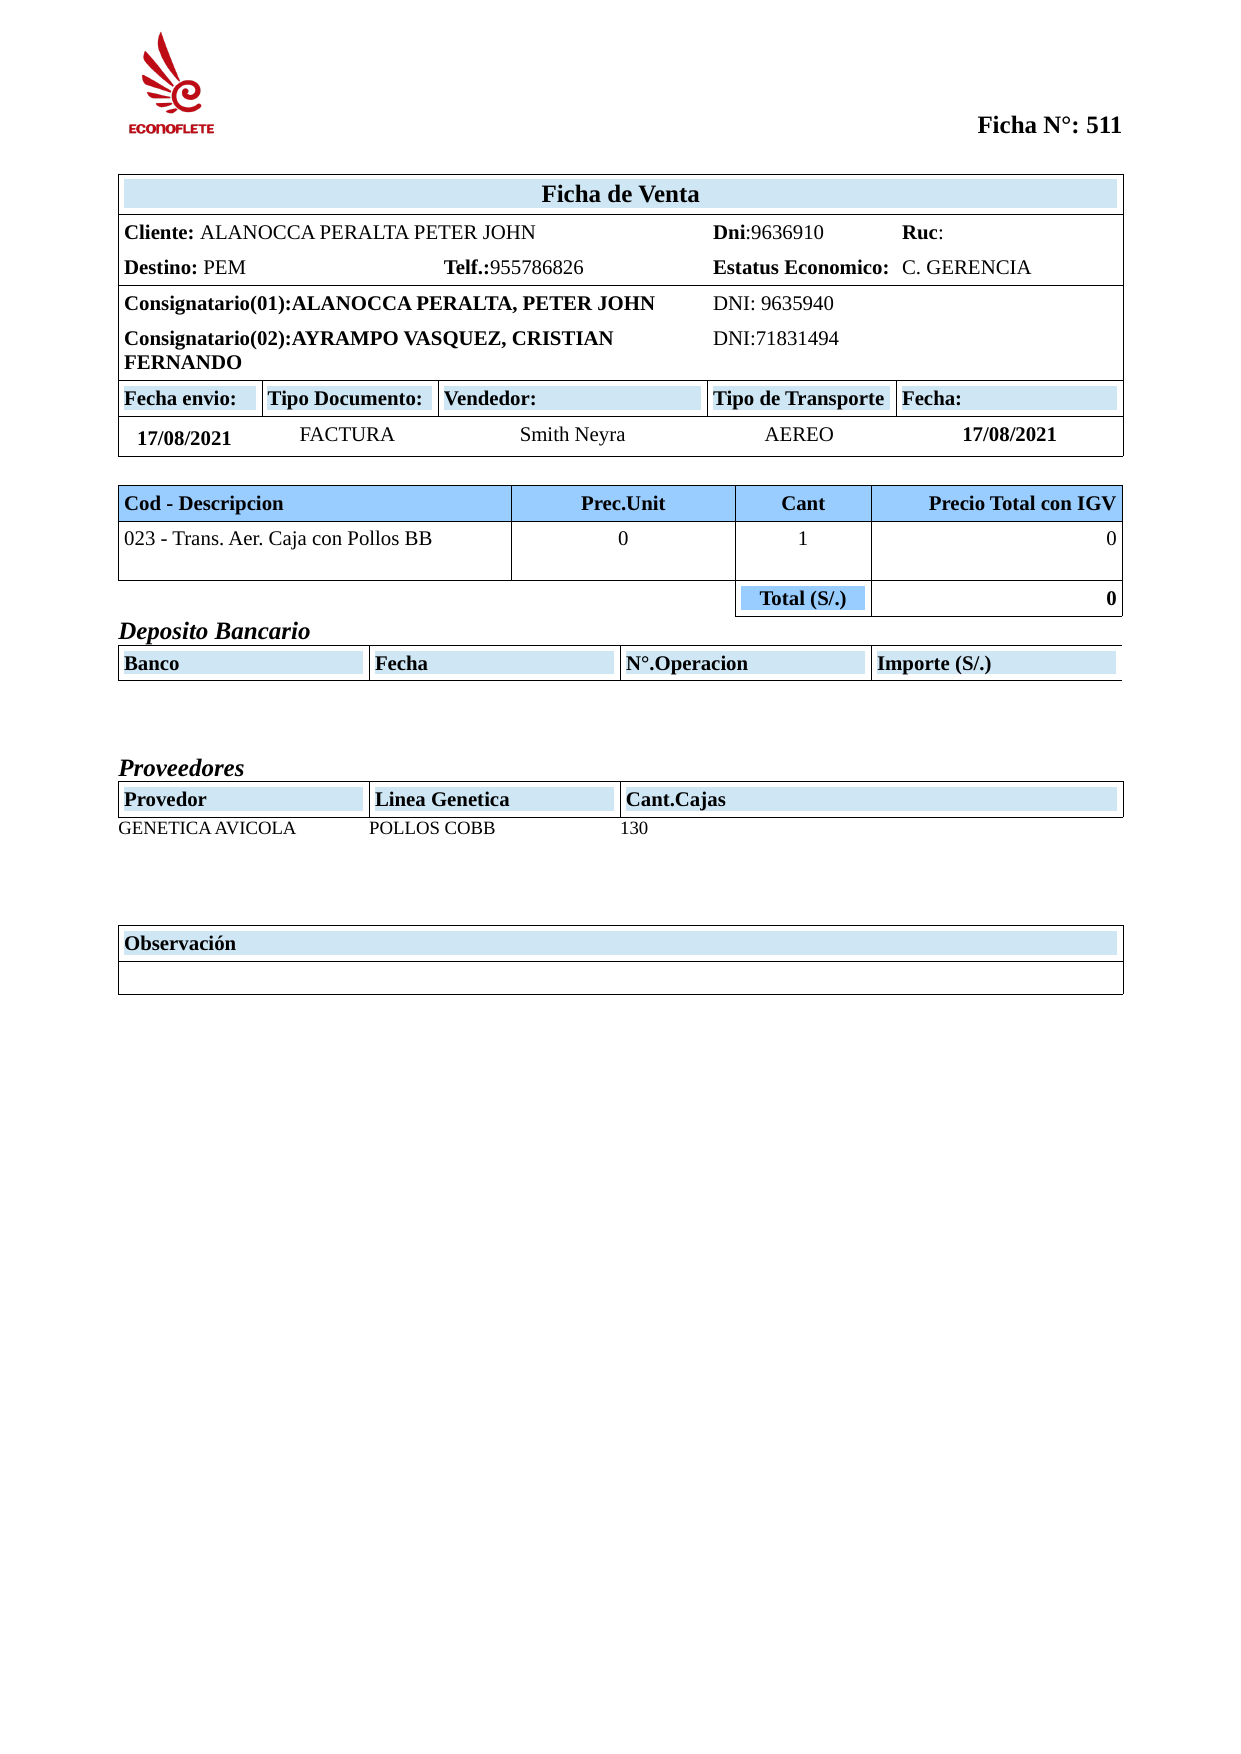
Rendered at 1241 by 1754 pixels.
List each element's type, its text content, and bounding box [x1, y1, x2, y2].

table_cell [369, 903, 620, 925]
table_cell [620, 903, 1123, 925]
table_header Cod - Descripcion [119, 486, 511, 521]
table_cell GENETICA AVICOLA [118, 818, 369, 839]
table_cell Cliente: ALANOCCA PERALTA PETER JOHN [119, 215, 707, 249]
text Proveedores [118, 753, 1122, 781]
table_cell [118, 839, 369, 860]
table_header Linea Genetica [370, 782, 620, 817]
table_cell Dni:9636910 [707, 215, 896, 249]
table_cell [369, 882, 620, 903]
table_cell [871, 705, 1122, 728]
table_cell Total (S/.) [736, 581, 871, 616]
table_cell Tipo de Transporte [708, 381, 896, 416]
table_cell Ruc: [896, 215, 1123, 249]
table_cell [369, 860, 620, 882]
table_cell [118, 882, 369, 903]
table_cell Consignatario(01):ALANOCCA PERALTA, PETER JOHN [119, 286, 707, 321]
table_cell Destino: PEM [119, 249, 438, 285]
table_cell DNI:71831494 [707, 321, 1123, 380]
table_cell [369, 681, 620, 704]
table_cell Telf.:955786826 [438, 249, 707, 285]
table_cell 1 [736, 522, 871, 580]
table_header Banco [119, 646, 369, 680]
table_header Prec.Unit [512, 486, 735, 521]
table_cell [620, 729, 871, 753]
table_header Cant [736, 486, 871, 521]
table_cell [369, 839, 620, 860]
table_cell Fecha envio: [119, 381, 262, 416]
table_cell DNI: 9635940 [707, 286, 1123, 321]
table_cell [871, 729, 1122, 753]
table_cell [118, 681, 369, 704]
table_header Observación [119, 926, 1123, 961]
table_cell Fecha: [897, 381, 1123, 416]
table_cell 023 - Trans. Aer. Caja con Pollos BB [119, 522, 511, 580]
table_cell FACTURA [262, 417, 438, 456]
table_cell 17/08/2021 [896, 417, 1123, 456]
table_cell [118, 581, 511, 616]
table_header Precio Total con IGV [872, 486, 1122, 521]
table_cell POLLOS COBB [369, 818, 620, 839]
picture [118, 31, 225, 134]
table_cell [620, 882, 1123, 903]
table_header Provedor [119, 782, 369, 817]
table_cell [118, 903, 369, 925]
table_cell 0 [512, 522, 735, 580]
text Deposito Bancario [118, 616, 1122, 645]
table_cell [620, 839, 1123, 860]
table_cell [119, 962, 1123, 994]
table_cell Vendedor: [439, 381, 707, 416]
table_cell 0 [872, 522, 1122, 580]
table_cell [118, 705, 369, 728]
table_cell [118, 729, 369, 753]
table_header N°.Operacion [621, 646, 871, 680]
table_cell [118, 860, 369, 882]
table_cell [369, 705, 620, 728]
table_cell Smith Neyra [438, 417, 707, 456]
table_cell [511, 581, 735, 616]
table_cell AEREO [707, 417, 896, 456]
table_header Fecha [370, 646, 620, 680]
table_cell [620, 860, 1123, 882]
table_cell [871, 681, 1122, 704]
table_header Cant.Cajas [621, 782, 1123, 817]
table_cell Estatus Economico: [707, 249, 896, 285]
table_cell Tipo Documento: [263, 381, 438, 416]
table_header Ficha de Venta [119, 175, 1123, 214]
table_header Importe (S/.) [872, 646, 1122, 680]
table_cell [620, 681, 871, 704]
table_cell 0 [872, 581, 1122, 616]
table_cell 17/08/2021 [119, 417, 262, 456]
table_cell 130 [620, 818, 1123, 839]
table_cell [620, 705, 871, 728]
table_cell C. GERENCIA [896, 249, 1123, 285]
table_cell [369, 729, 620, 753]
table_cell Consignatario(02):AYRAMPO VASQUEZ, CRISTIAN FERNANDO [119, 321, 707, 380]
